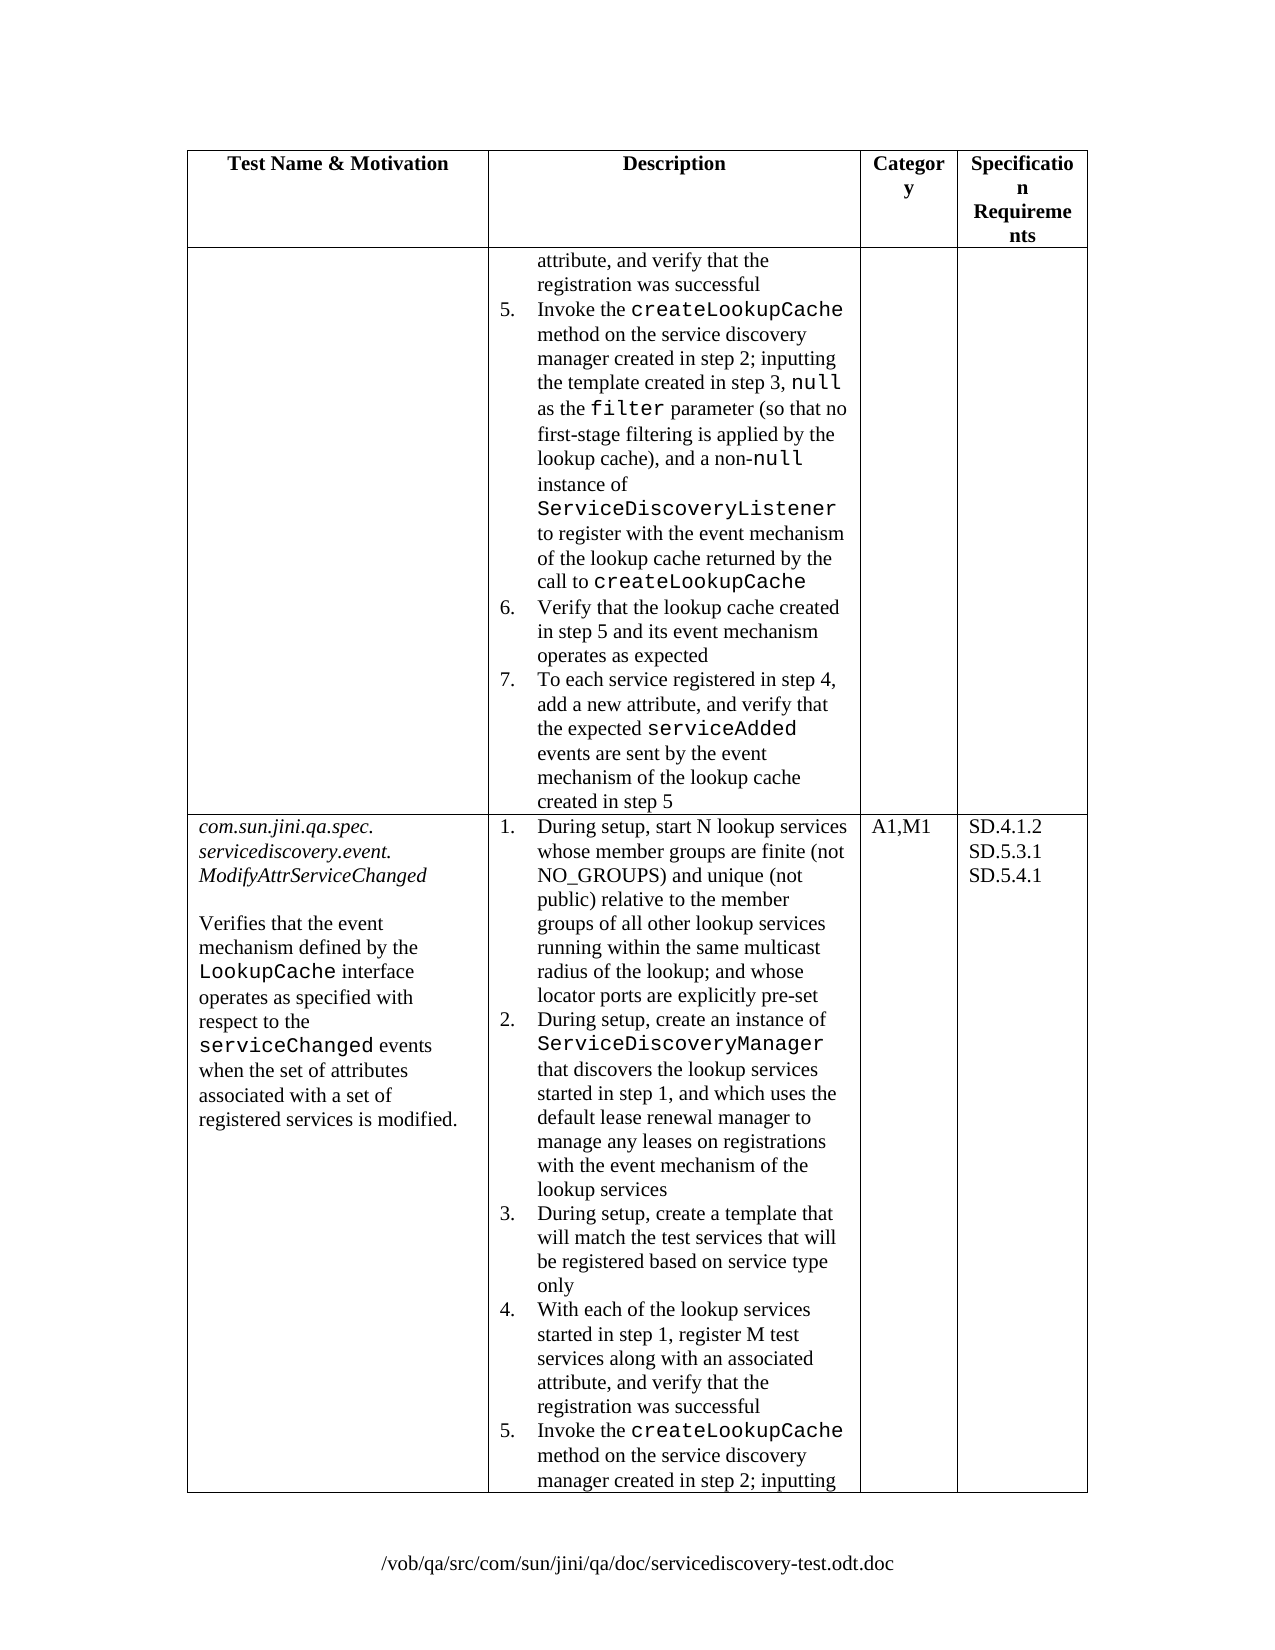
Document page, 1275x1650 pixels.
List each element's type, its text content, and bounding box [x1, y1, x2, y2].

table_cell com.sun.jini.qa.spec. servicediscovery.event. ModifyAttrServiceChanged Verifies that the event mechanism defined by the LookupCache interface operates as specified with respect to the serviceChanged events when the set of attributes associated with a set of registered services is modified. [188, 815, 488, 1492]
table_header Description [489, 151, 860, 247]
table_header Specification Requirements [958, 151, 1087, 247]
table_header Category [861, 151, 957, 247]
table_cell During setup, start N lookup services whose member groups are finite (not NO_GROUPS) and unique (not public) relative to the member groups of all other lookup services running within the same multicast radius of the lookup; and whose locator ports are explicitly pre-set During setup, create an instance of ServiceDiscoveryManager that discovers the lookup services started in step 1, and which uses the default lease renewal manager to manage any leases on registrations with the event mechanism of the lookup services During setup, create a template that will match the test services that will be registered based on service type only With each of the lookup services started in step 1, register M test services along with an associated attribute, and verify that the registration was successful Invoke the createLookupCache method on the service discovery manager created in step 2; inputting the template created in step 3, null as the filter parameter (so that no first-stage filtering is applied by the lookup cache), and a non-null instance of ServiceDiscoveryListener to register with the event mechanism of the lookup cache returned by the call to createLookupCache Verify that the lookup cache created in step 5 and its event mechanism operates as expected To each service registered in step 4, add a new attribute, and verify that the expected serviceAdded events are sent by the event mechanism of the lookup cache created in step 5 [489, 248, 860, 813]
table_cell [861, 248, 957, 813]
table_cell A1,M1 [861, 815, 957, 1492]
table_cell [188, 248, 488, 813]
table_cell SD.4.1.2 SD.5.3.1 SD.5.4.1 [958, 815, 1087, 1492]
table_cell [958, 248, 1087, 813]
table_cell During setup, start N lookup services whose member groups are finite (not NO_GROUPS) and unique (not public) relative to the member groups of all other lookup services running within the same multicast radius of the lookup; and whose locator ports are explicitly pre-set During setup, create an instance of ServiceDiscoveryManager that discovers the lookup services started in step 1, and which uses the default lease renewal manager to manage any leases on registrations with the event mechanism of the lookup services During setup, create a template that will match the test services that will be registered based on service type only With each of the lookup services started in step 1, register M test services along with an associated attribute, and verify that the registration was successful Invoke the createLookupCache method on the service discovery manager created in step 2; inputting the template created in step 3, null as the filter parameter (so that no first-stage filtering is applied by the lookup cache), and a non-null instance of ServiceDiscoveryListener to register with the event mechanism of the lookup cache returned by the call to createLookupCache Verify that the lookup cache created in step 5 and its event mechanism operates as expected Modify the attributes associated with each service registered in step 4, and verify that the expected serviceChanged events are sent by the event mechanism of the lookup cache created in step 5 [489, 815, 860, 1492]
table_header Test Name & Motivation [188, 151, 488, 247]
